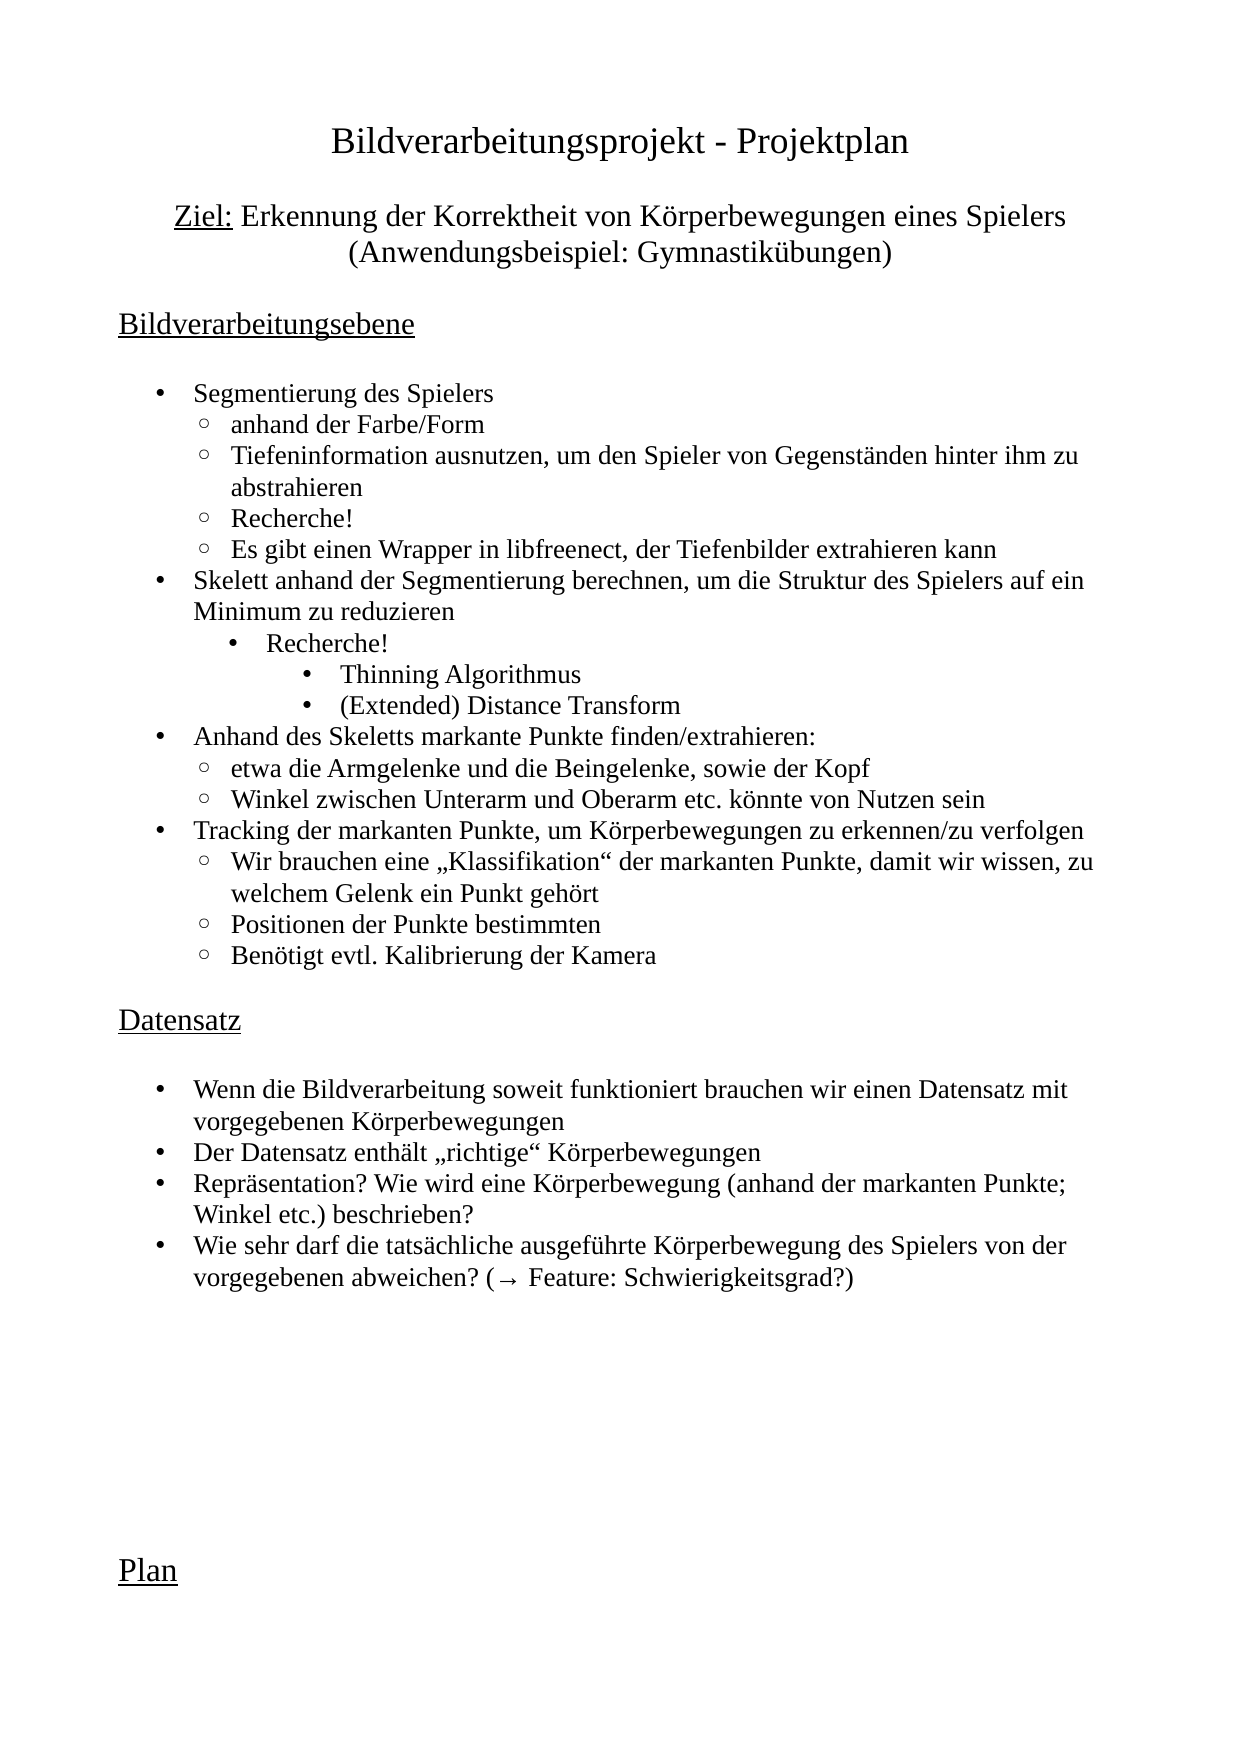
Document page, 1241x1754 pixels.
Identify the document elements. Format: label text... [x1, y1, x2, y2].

list Wie sehr darf die tatsächliche ausgeführte Körperbewegung des Spielers von der vorgegebenen abweichen? (→ Feature: Schwierigkeitsgrad?) [156, 1229, 1122, 1292]
list (Extended) Distance Transform [302, 689, 1122, 720]
list Wir brauchen eine „Klassifikation“ der markanten Punkte, damit wir wissen, zu welchem Gelenk ein Punkt gehört [193, 845, 1122, 908]
list Skelett anhand der Segmentierung berechnen, um die Struktur des Spielers auf ein Minimum zu reduzieren [156, 564, 1122, 627]
list Segmentierung des Spielers [156, 377, 1122, 408]
list anhand der Farbe/Form [193, 408, 1122, 439]
list Positionen der Punkte bestimmten [193, 908, 1122, 939]
text Bildverarbeitungsebene [118, 305, 1122, 341]
list Benötigt evtl. Kalibrierung der Kamera [193, 939, 1122, 970]
list etwa die Armgelenke und die Beingelenke, sowie der Kopf [193, 752, 1122, 783]
list Recherche! [193, 502, 1122, 533]
list Wenn die Bildverarbeitung soweit funktioniert brauchen wir einen Datensatz mit vorgegebenen Körperbewegungen [156, 1073, 1122, 1136]
list Es gibt einen Wrapper in libfreenect, der Tiefenbilder extrahieren kann [193, 533, 1122, 564]
text Plan [118, 1551, 1122, 1589]
list Thinning Algorithmus [302, 658, 1122, 689]
list Repräsentation? Wie wird eine Körperbewegung (anhand der markanten Punkte; Winkel etc.) beschrieben? [156, 1167, 1122, 1229]
text Datensatz [118, 1001, 1122, 1037]
list Anhand des Skeletts markante Punkte finden/extrahieren: [156, 720, 1122, 752]
text Ziel: Erkennung der Korrektheit von Körperbewegungen eines Spielers (Anwendungsbeispiel: Gymnastikübungen) [118, 197, 1122, 269]
list Tracking der markanten Punkte, um Körperbewegungen zu erkennen/zu verfolgen [156, 814, 1122, 845]
text Bildverarbeitungsprojekt - Projektplan [118, 118, 1122, 161]
list Recherche! [228, 627, 1122, 658]
list Tiefeninformation ausnutzen, um den Spieler von Gegenständen hinter ihm zu abstrahieren [193, 439, 1122, 502]
list Winkel zwischen Unterarm und Oberarm etc. könnte von Nutzen sein [193, 783, 1122, 814]
list Der Datensatz enthält „richtige“ Körperbewegungen [156, 1136, 1122, 1167]
